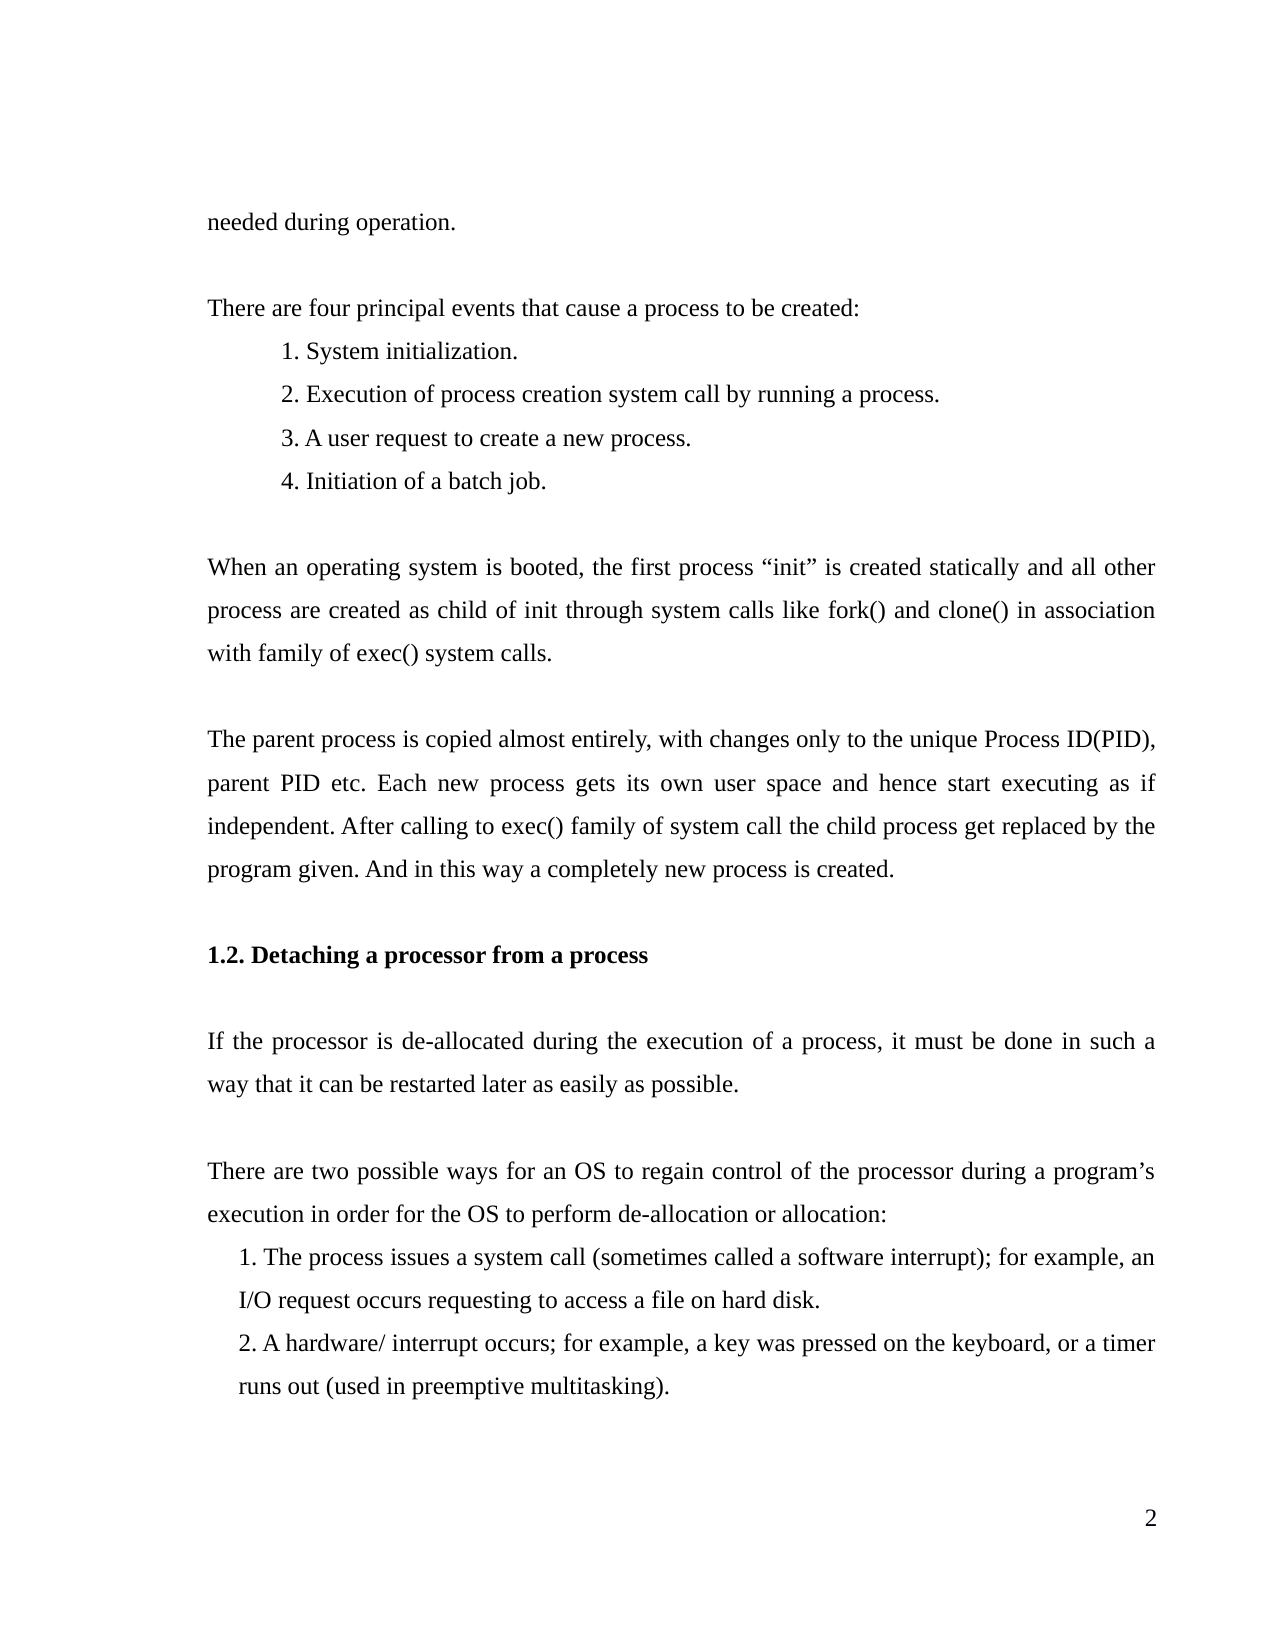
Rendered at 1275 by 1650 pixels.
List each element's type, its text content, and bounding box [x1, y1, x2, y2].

text needed during operation. [207, 207, 1157, 236]
text 3. A user request to create a new process. [207, 423, 1157, 451]
text 1. The process issues a system call (sometimes called a software interrupt); for example, an I/O request occurs requesting to access a file on hard disk. [238, 1242, 1157, 1314]
text 4. Initiation of a batch job. [207, 466, 1157, 494]
text When an operating system is booted, the first process “init” is created statically and all other process are created as child of init through system calls like fork() and clone() in association with family of exec() system calls. [207, 552, 1157, 667]
text If the processor is de-allocated during the execution of a process, it must be done in such a way that it can be restarted later as easily as possible. [207, 1026, 1157, 1098]
text 2. A hardware/ interrupt occurs; for example, a key was pressed on the keyboard, or a timer runs out (used in preemptive multitasking). [238, 1328, 1157, 1400]
text 1. System initialization. [207, 336, 1157, 365]
text The parent process is copied almost entirely, with changes only to the unique Process ID(PID), parent PID etc. Each new process gets its own user space and hence start executing as if independent. After calling to exec() family of system call the child process get replaced by the program given. And in this way a completely new process is created. [207, 724, 1157, 883]
text 2. Execution of process creation system call by running a process. [207, 379, 1157, 408]
text There are two possible ways for an OS to regain control of the processor during a program’s execution in order for the OS to perform de-allocation or allocation: [207, 1156, 1157, 1228]
text There are four principal events that cause a process to be created: [207, 293, 1157, 322]
subtitle 1.2. Detaching a processor from a process [207, 940, 1157, 969]
